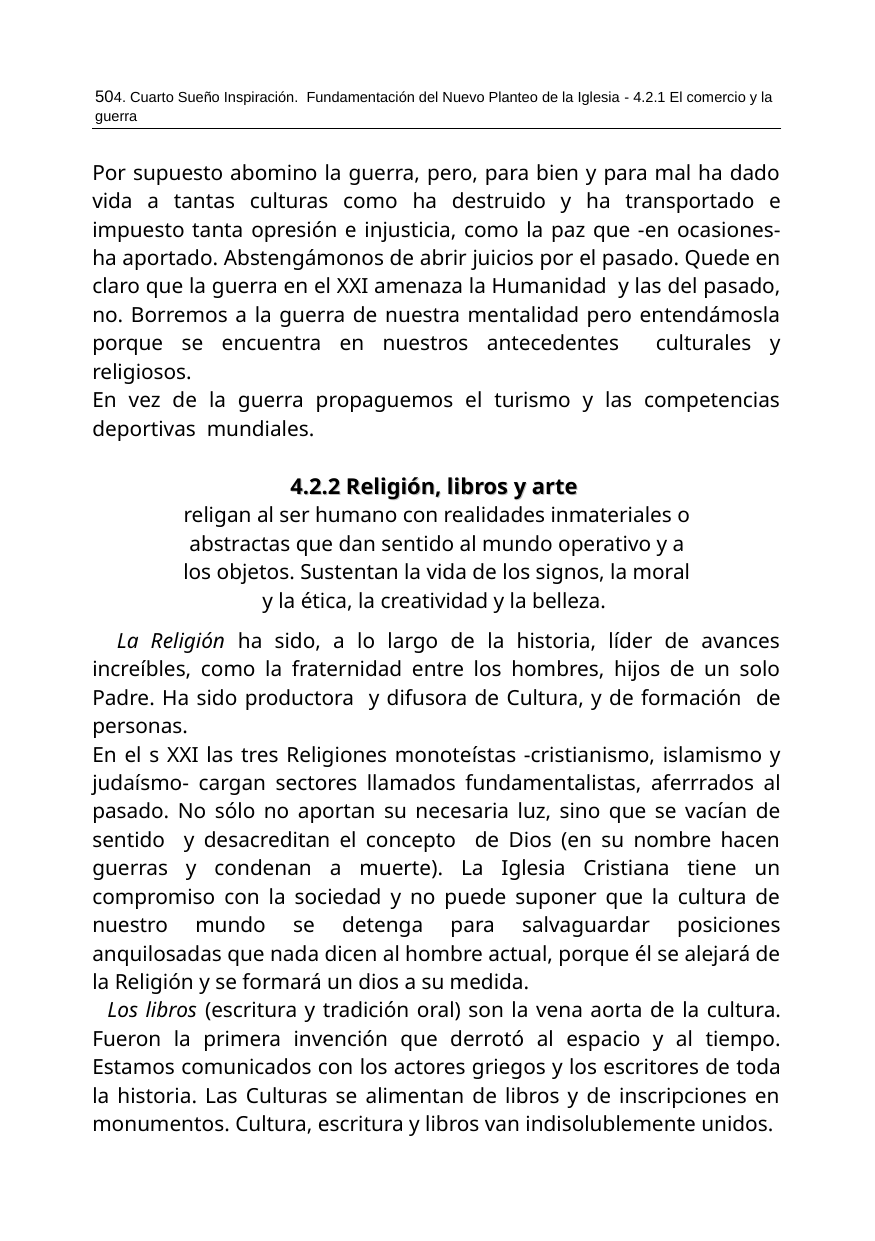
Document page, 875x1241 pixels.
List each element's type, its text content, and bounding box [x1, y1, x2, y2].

text En el s XXI las tres Religiones monoteístas -cristianismo, islamismo y judaísmo- cargan sectores llamados fundamentalistas, aferrrados al pasado. No sólo no aportan su necesaria luz, sino que se vacían de sentido y desacreditan el concepto de Dios (en su nombre hacen guerras y condenan a muerte). La Iglesia Cristiana tiene un compromiso con la sociedad y no puede suponer que la cultura de nuestro mundo se detenga para salvaguardar posiciones anquilosadas que nada dicen al hombre actual, porque él se alejará de la Religión y se formará un dios a su medida. [92, 740, 781, 996]
text En vez de la guerra propaguemos el turismo y las competencias deportivas mundiales. [92, 385, 781, 442]
text Los libros (escritura y tradición oral) son la vena aorta de la cultura. Fueron la primera invención que derrotó al espacio y al tiempo. Estamos comunicados con los actores griegos y los escritores de toda la historia. Las Culturas se alimentan de libros y de inscripciones en monumentos. Cultura, escritura y libros van indisolublemente unidos. [92, 996, 781, 1138]
subtitle religan al ser humano con realidades inmateriales o abstractas que dan sentido al mundo operativo y a los objetos. Sustentan la vida de los signos, la moral y la ética, la creatividad y la belleza. [181, 500, 693, 614]
text Por supuesto abomino la guerra, pero, para bien y para mal ha dado vida a tantas culturas como ha destruido y ha transportado e impuesto tanta opresión e injusticia, como la paz que -en ocasiones- ha aportado. Abstengámonos de abrir juicios por el pasado. Quede en claro que la guerra en el XXI amenaza la Humanidad y las del pasado, no. Borremos a la guerra de nuestra mentalidad pero entendámosla porque se encuentra en nuestros antecedentes culturales y religiosos. [92, 158, 781, 385]
text La Religión ha sido, a lo largo de la historia, líder de avances increíbles, como la fraternidad entre los hombres, hijos de un solo Padre. Ha sido productora y difusora de Cultura, y de formación de personas. [92, 626, 781, 740]
subtitle 4.2.2 Religión, libros y arte [92, 471, 781, 500]
